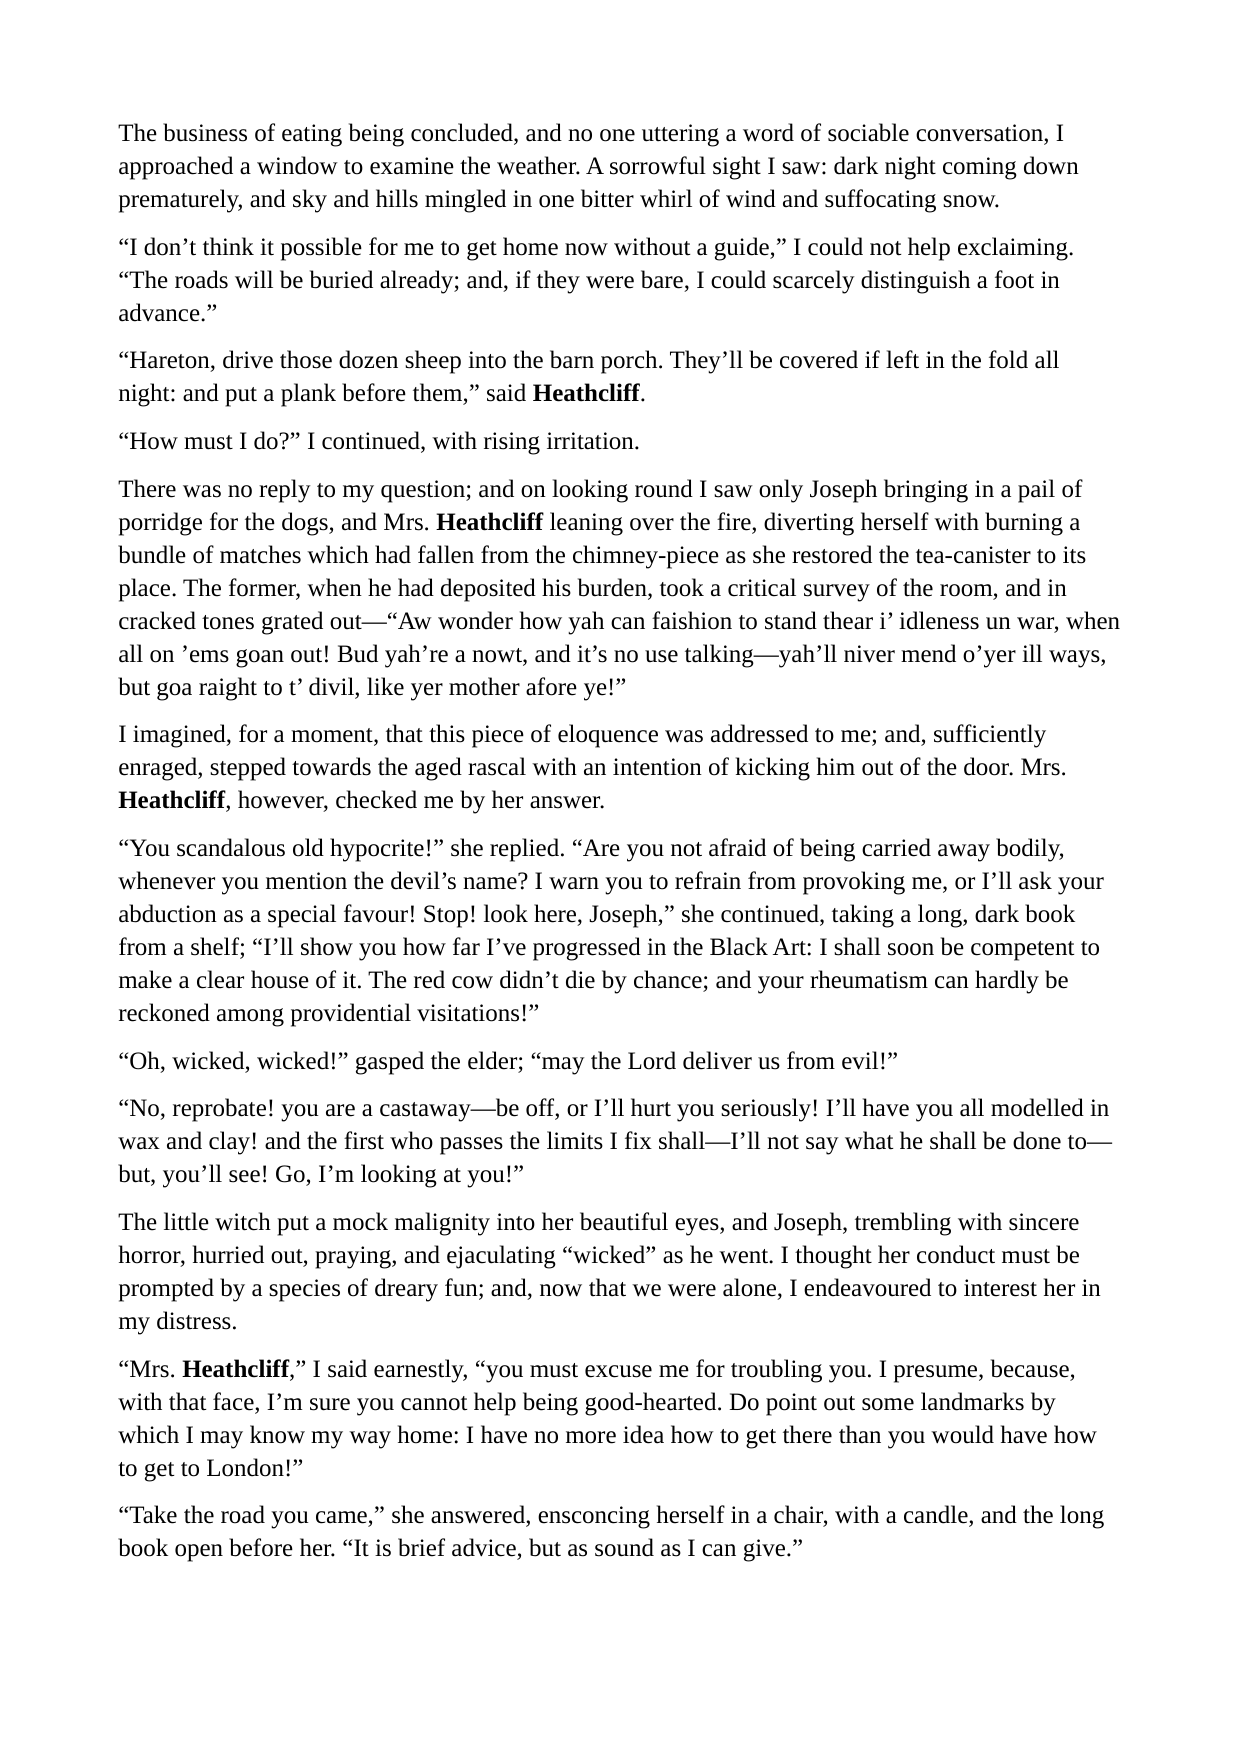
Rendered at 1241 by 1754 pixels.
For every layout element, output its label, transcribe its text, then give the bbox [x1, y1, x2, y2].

text There was no reply to my question; and on looking round I saw only Joseph bringing in a pail of porridge for the dogs, and Mrs. Heathcliff leaning over the fire, diverting herself with burning a bundle of matches which had fallen from the chimney-piece as she restored the tea-canister to its place. The former, when he had deposited his burden, took a critical survey of the room, and in cracked tones grated out—“Aw wonder how yah can faishion to stand thear i’ idleness un war, when all on ’ems goan out! Bud yah’re a nowt, and it’s no use talking—yah’ll niver mend o’yer ill ways, but goa raight to t’ divil, like yer mother afore ye!” [118, 474, 1122, 701]
text The little witch put a mock malignity into her beautiful eyes, and Joseph, trembling with sincere horror, hurried out, praying, and ejaculating “wicked” as he went. I thought her conduct must be prompted by a species of dreary fun; and, now that we were alone, I endeavoured to interest her in my distress. [118, 1207, 1122, 1335]
text “How must I do?” I continued, with rising irritation. [118, 426, 1122, 455]
text “You scandalous old hypocrite!” she replied. “Are you not afraid of being carried away bodily, whenever you mention the devil’s name? I warn you to refrain from provoking me, or I’ll ask your abduction as a special favour! Stop! look here, Joseph,” she continued, taking a long, dark book from a shelf; “I’ll show you how far I’ve progressed in the Black Art: I shall soon be competent to make a clear house of it. The red cow didn’t die by chance; and your rheumatism can hardly be reckoned among providential visitations!” [118, 833, 1122, 1027]
text “Take the road you came,” she answered, ensconcing herself in a chair, with a candle, and the long book open before her. “It is brief advice, but as sound as I can give.” [118, 1500, 1122, 1562]
text “Mrs. Heathcliff,” I said earnestly, “you must excuse me for troubling you. I presume, because, with that face, I’m sure you cannot help being good-hearted. Do point out some landmarks by which I may know my way home: I have no more idea how to get there than you would have how to get to London!” [118, 1354, 1122, 1481]
text The business of eating being concluded, and no one uttering a word of sociable conversation, I approached a window to examine the weather. A sorrowful sight I saw: dark night coming down prematurely, and sky and hills mingled in one bitter whirl of wind and suffocating snow. [118, 118, 1122, 213]
text “Oh, wicked, wicked!” gasped the elder; “may the Lord deliver us from evil!” [118, 1046, 1122, 1074]
text “No, reprobate! you are a castaway—be off, or I’ll hurt you seriously! I’ll have you all modelled in wax and clay! and the first who passes the limits I fix shall—I’ll not say what he shall be done to—but, you’ll see! Go, I’m looking at you!” [118, 1093, 1122, 1188]
text “I don’t think it possible for me to get home now without a guide,” I could not help exclaiming. “The roads will be buried already; and, if they were bare, I could scarcely distinguish a foot in advance.” [118, 232, 1122, 327]
text “Hareton, drive those dozen sheep into the barn porch. They’ll be covered if left in the fold all night: and put a plank before them,” said Heathcliff. [118, 345, 1122, 407]
text I imagined, for a moment, that this piece of eloquence was addressed to me; and, sufficiently enraged, stepped towards the aged rascal with an intention of kicking him out of the door. Mrs. Heathcliff, however, checked me by her answer. [118, 719, 1122, 814]
